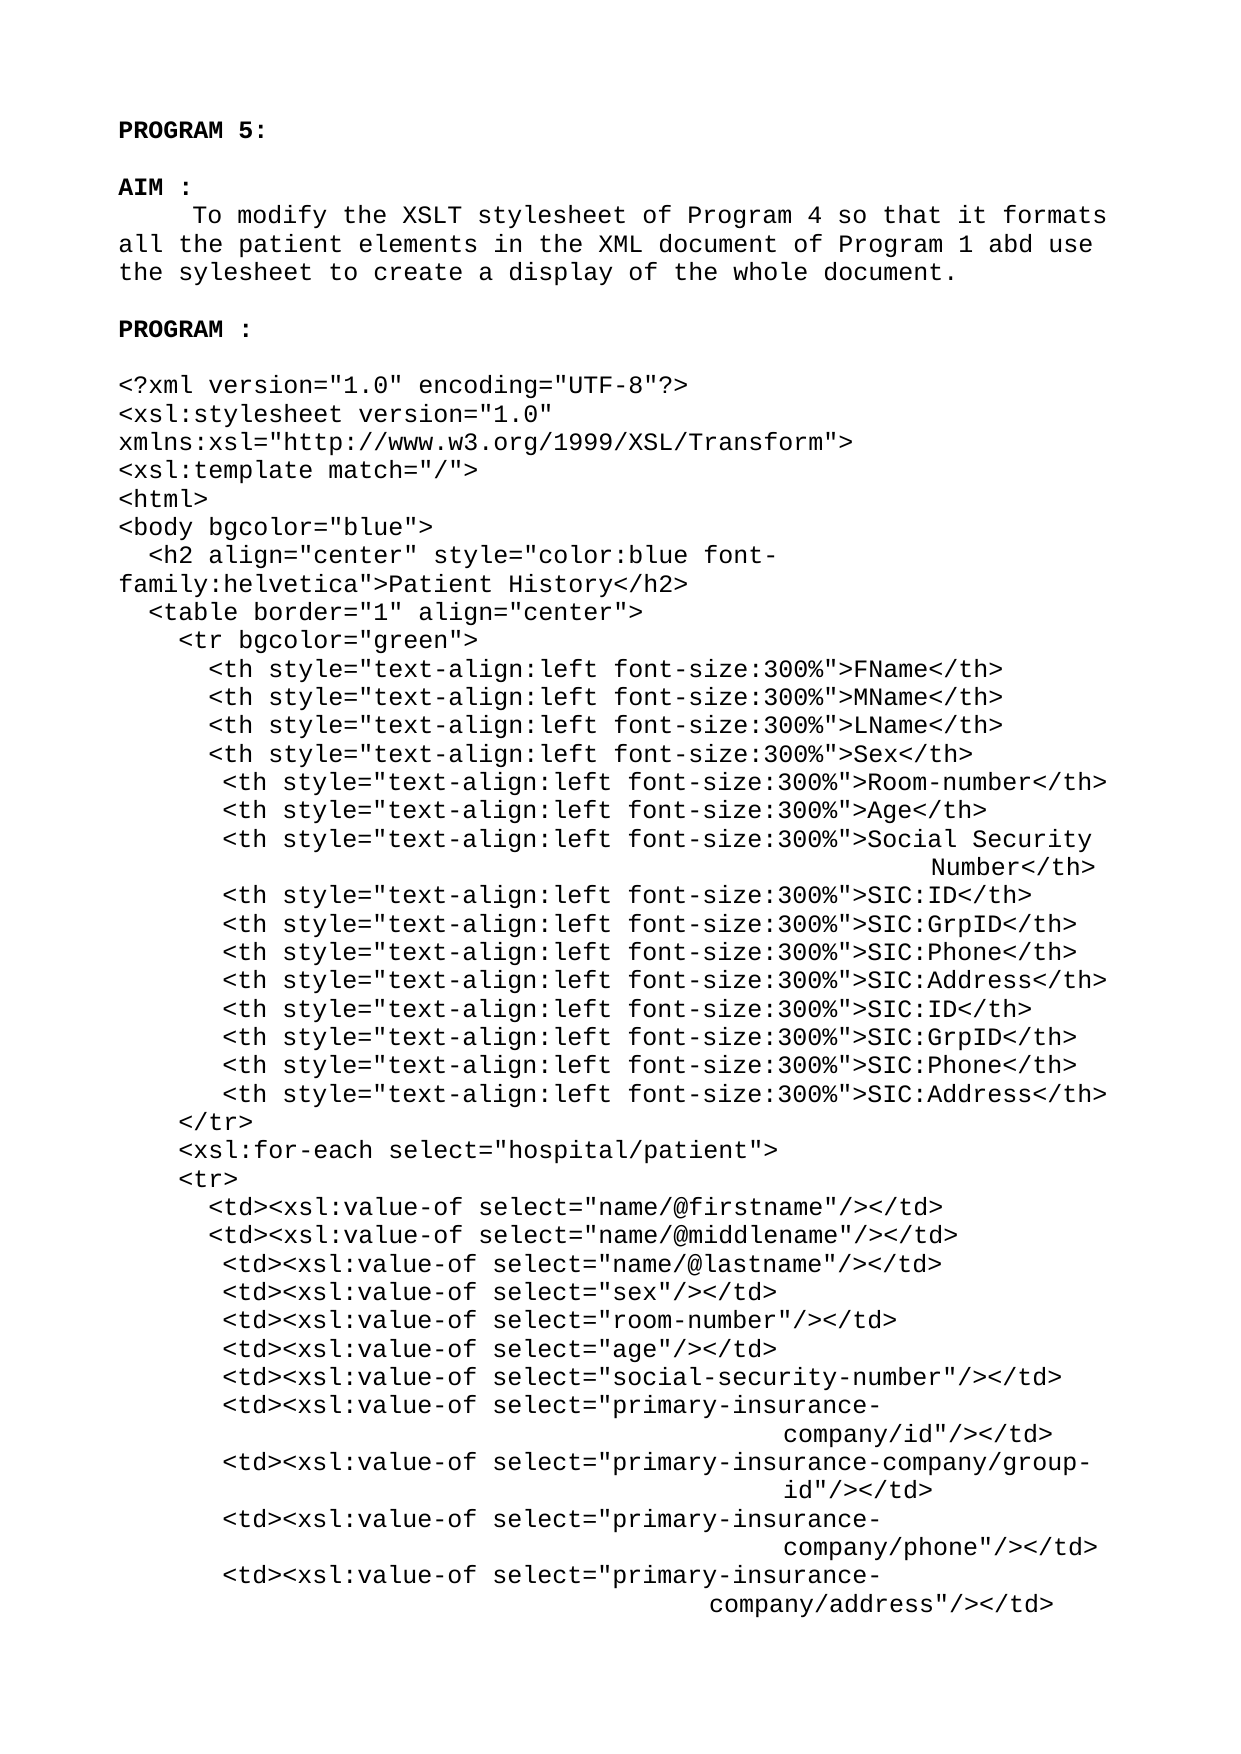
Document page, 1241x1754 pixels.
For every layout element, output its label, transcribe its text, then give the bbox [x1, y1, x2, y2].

text <th style="text-align:left font-size:300%">SIC:Phone</th> [118, 1053, 1122, 1081]
text <th style="text-align:left font-size:300%">MName</th> [118, 685, 1122, 713]
text <th style="text-align:left font-size:300%">SIC:ID</th> [118, 883, 1122, 911]
text <body bgcolor="blue"> [118, 515, 1122, 543]
text <html> [118, 486, 1122, 515]
text <td><xsl:value-of select="sex"/></td> [118, 1280, 1122, 1308]
text <xsl:for-each select="hospital/patient"> [118, 1138, 1122, 1166]
text <th style="text-align:left font-size:300%">SIC:GrpID</th> [118, 911, 1122, 940]
text <th style="text-align:left font-size:300%">SIC:ID</th> [118, 996, 1122, 1025]
text <th style="text-align:left font-size:300%">LName</th> [118, 713, 1122, 741]
text <td><xsl:value-of select="primary-insurance- company/phone"/></td> [118, 1506, 1122, 1563]
text <xsl:stylesheet version="1.0" xmlns:xsl="http://www.w3.org/1999/XSL/Transform"> [118, 401, 1122, 458]
text To modify the XSLT stylesheet of Program 4 so that it formats all the patient elements in the XML document of Program 1 abd use the sylesheet to create a display of the whole document. [118, 203, 1122, 288]
text <td><xsl:value-of select="room-number"/></td> [118, 1308, 1122, 1336]
text <?xml version="1.0" encoding="UTF-8"?> [118, 373, 1122, 401]
text PROGRAM 5: [118, 118, 1122, 146]
text PROGRAM : [118, 316, 1122, 345]
text <th style="text-align:left font-size:300%">Social Security Number</th> [118, 826, 1122, 883]
text <th style="text-align:left font-size:300%">Age</th> [118, 798, 1122, 826]
text <td><xsl:value-of select="name/@firstname"/></td> [118, 1195, 1122, 1223]
text <td><xsl:value-of select="name/@lastname"/></td> [118, 1251, 1122, 1280]
text <td><xsl:value-of select="primary-insurance- company/address"/></td> [118, 1563, 1122, 1620]
text <td><xsl:value-of select="social-security-number"/></td> [118, 1365, 1122, 1393]
text <th style="text-align:left font-size:300%">FName</th> [118, 656, 1122, 685]
text <th style="text-align:left font-size:300%">SIC:GrpID</th> [118, 1025, 1122, 1053]
text </tr> [118, 1110, 1122, 1138]
text <th style="text-align:left font-size:300%">Sex</th> [118, 741, 1122, 770]
text <th style="text-align:left font-size:300%">SIC:Phone</th> [118, 940, 1122, 968]
text <td><xsl:value-of select="name/@middlename"/></td> [118, 1223, 1122, 1251]
text <xsl:template match="/"> [118, 458, 1122, 486]
text <tr bgcolor="green"> [118, 628, 1122, 656]
text <td><xsl:value-of select="primary-insurance- company/id"/></td> [118, 1393, 1122, 1450]
text <table border="1" align="center"> [118, 600, 1122, 628]
text <tr> [118, 1166, 1122, 1195]
text <th style="text-align:left font-size:300%">Room-number</th> [118, 770, 1122, 798]
text <th style="text-align:left font-size:300%">SIC:Address</th> [118, 968, 1122, 996]
text <td><xsl:value-of select="primary-insurance-company/group- id"/></td> [118, 1450, 1122, 1506]
text <th style="text-align:left font-size:300%">SIC:Address</th> [118, 1081, 1122, 1110]
text AIM : [118, 175, 1122, 203]
text <td><xsl:value-of select="age"/></td> [118, 1336, 1122, 1365]
text <h2 align="center" style="color:blue font-family:helvetica">Patient History</h2> [118, 543, 1122, 600]
